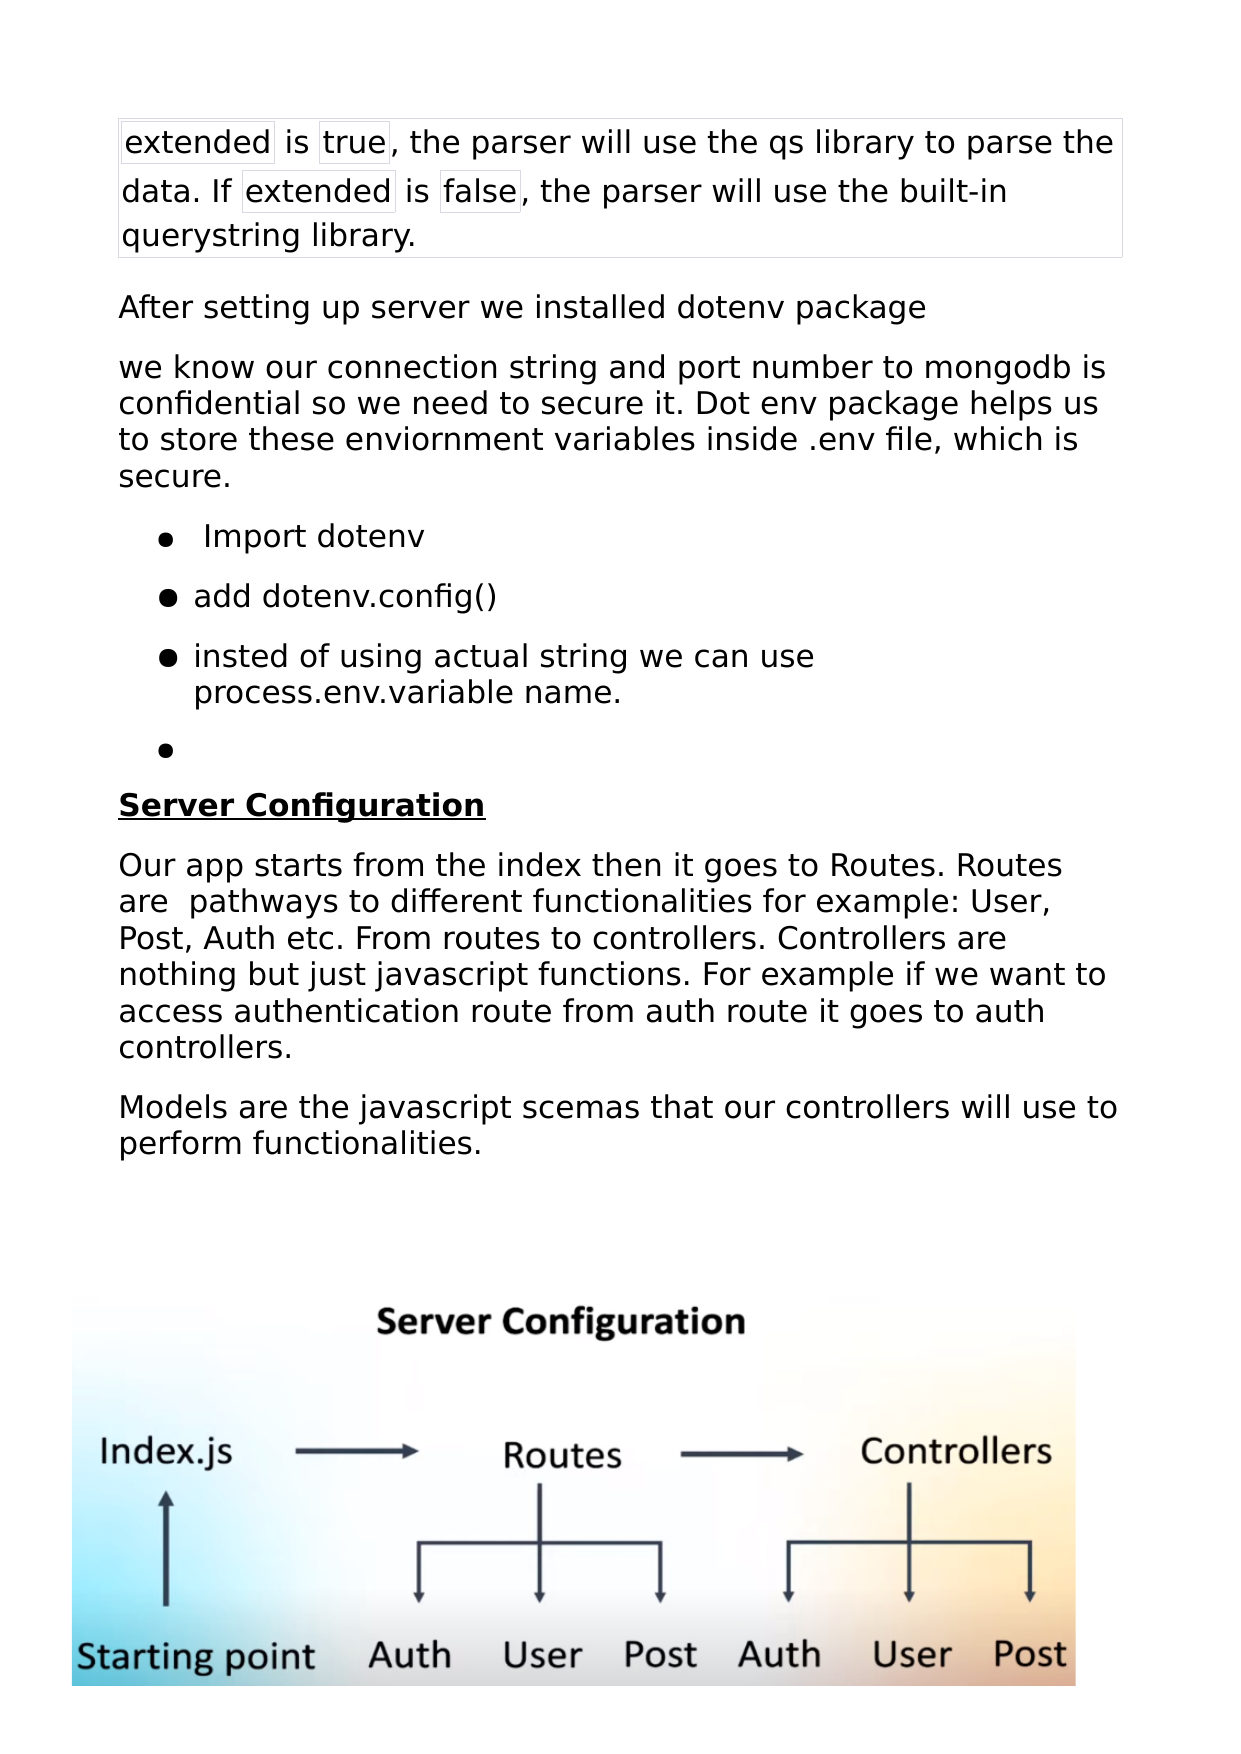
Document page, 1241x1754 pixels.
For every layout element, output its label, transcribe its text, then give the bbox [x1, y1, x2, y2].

list add dotenv.config() [156, 578, 1122, 615]
list insted of using actual string we can use process.env.variable name. [156, 638, 1122, 711]
text we know our connection string and port number to mongodb is confidential so we need to secure it. Dot env package helps us to store these enviornment variables inside .env file, which is secure. [118, 349, 1122, 494]
list Import dotenv [156, 518, 1122, 554]
text After setting up server we installed dotenv package [118, 289, 1122, 325]
picture [71, 1285, 1076, 1686]
text extended is true, the parser will use the qs library to parse the data. If extended is false, the parser will use the built-in querystring library. [119, 119, 1122, 257]
text Server Configuration [118, 787, 1122, 824]
text Models are the javascript scemas that our controllers will use to perform functionalities. [118, 1089, 1122, 1162]
text Our app starts from the index then it goes to Routes. Routes are pathways to different functionalities for example: User, Post, Auth etc. From routes to controllers. Controllers are nothing but just javascript functions. For example if we want to access authentication route from auth route it goes to auth controllers. [118, 847, 1122, 1066]
